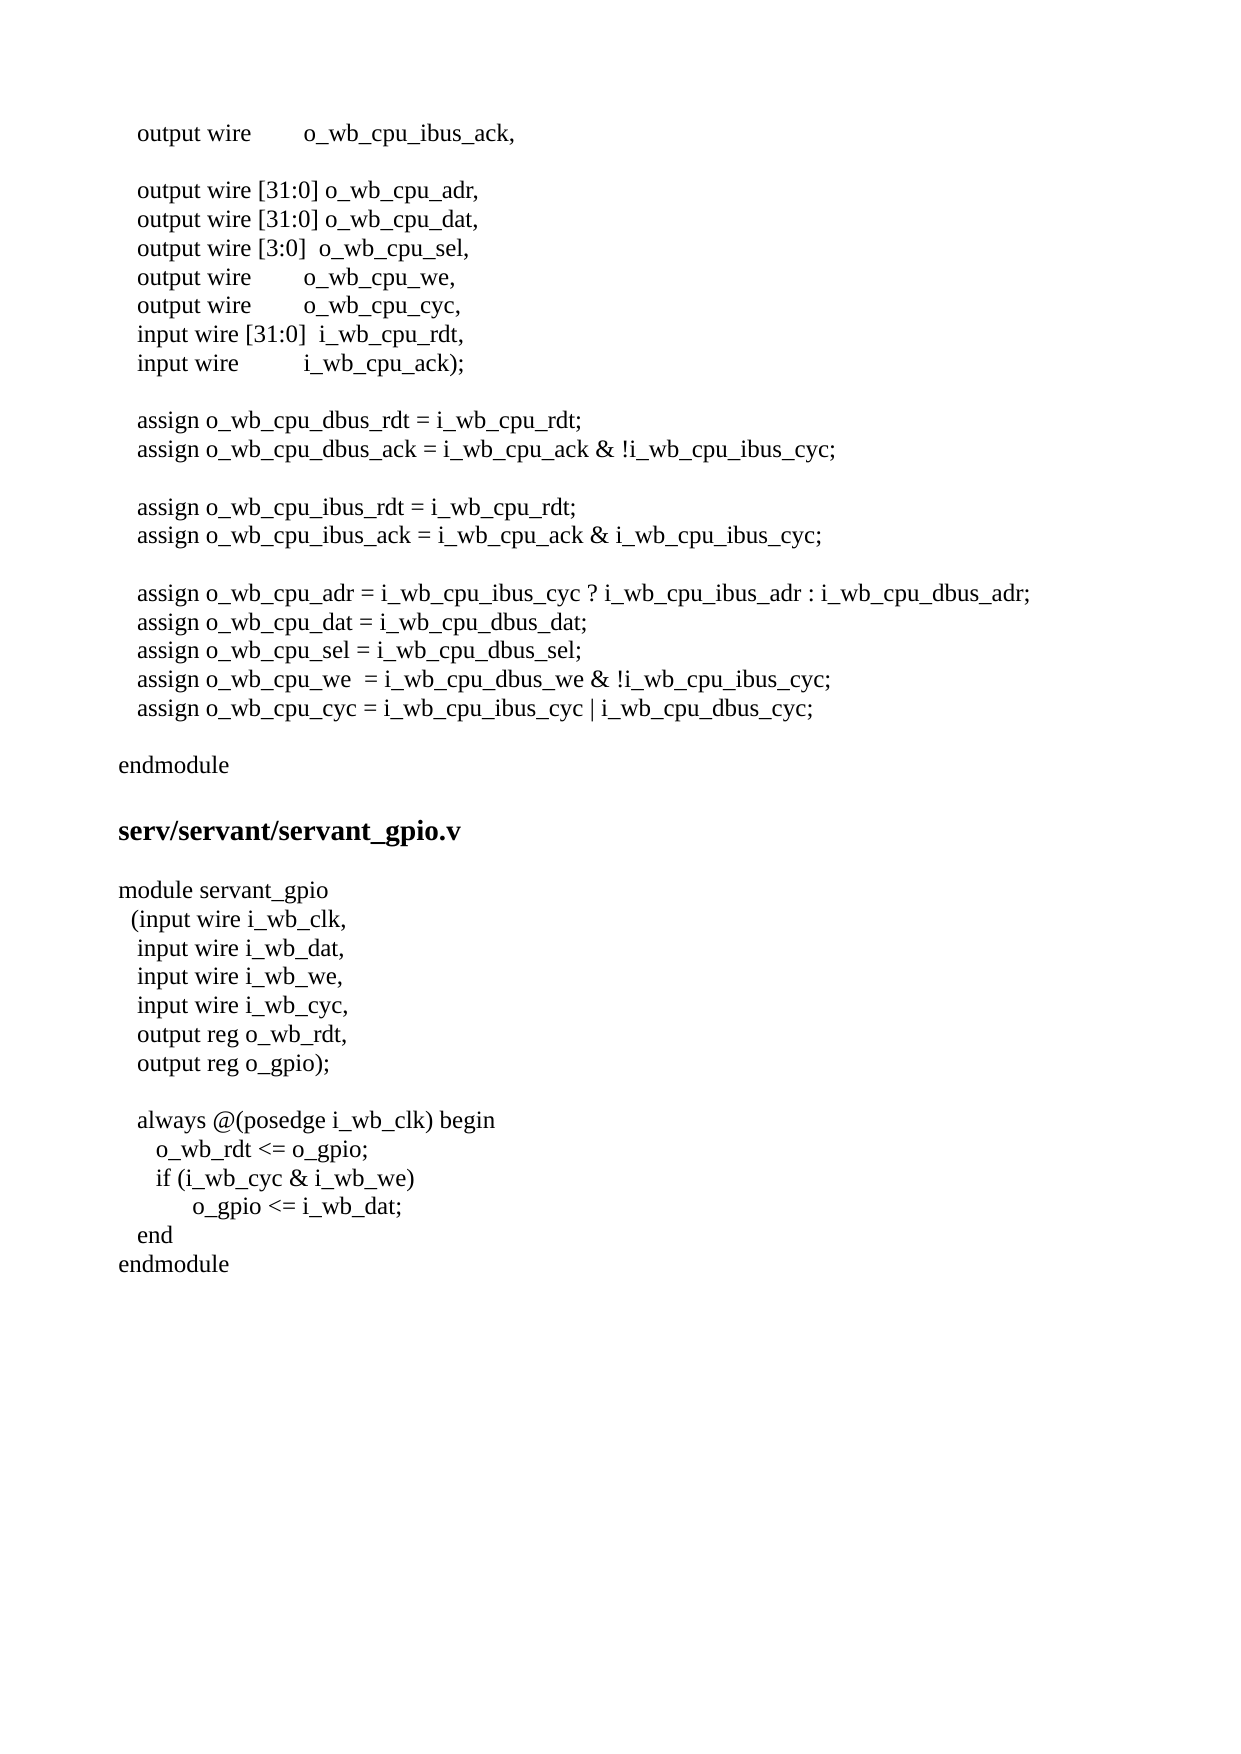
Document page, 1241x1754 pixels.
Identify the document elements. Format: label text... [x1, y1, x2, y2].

text (input wire i_wb_clk, [118, 904, 1122, 933]
text output reg o_wb_rdt, [118, 1019, 1122, 1048]
text end [118, 1220, 1122, 1249]
text assign o_wb_cpu_ibus_rdt = i_wb_cpu_rdt; [118, 492, 1122, 521]
text assign o_wb_cpu_adr = i_wb_cpu_ibus_cyc ? i_wb_cpu_ibus_adr : i_wb_cpu_dbus_adr; [118, 578, 1122, 607]
text assign o_wb_cpu_we = i_wb_cpu_dbus_we & !i_wb_cpu_ibus_cyc; [118, 664, 1122, 693]
text output reg o_gpio); [118, 1048, 1122, 1076]
text assign o_wb_cpu_dbus_ack = i_wb_cpu_ack & !i_wb_cpu_ibus_cyc; [118, 434, 1122, 463]
text o_gpio <= i_wb_dat; [118, 1191, 1122, 1220]
text input wire i_wb_cyc, [118, 990, 1122, 1019]
text assign o_wb_cpu_dbus_rdt = i_wb_cpu_rdt; [118, 406, 1122, 434]
text o_wb_rdt <= o_gpio; [118, 1134, 1122, 1163]
text output wire [31:0] o_wb_cpu_dat, [118, 204, 1122, 233]
text input wire i_wb_cpu_ack); [118, 348, 1122, 377]
text endmodule [118, 751, 1122, 779]
text serv/servant/servant_gpio.v [118, 813, 1122, 846]
text output wire o_wb_cpu_we, [118, 262, 1122, 291]
text output wire [3:0] o_wb_cpu_sel, [118, 233, 1122, 262]
text input wire [31:0] i_wb_cpu_rdt, [118, 319, 1122, 348]
text assign o_wb_cpu_sel = i_wb_cpu_dbus_sel; [118, 636, 1122, 664]
text output wire o_wb_cpu_cyc, [118, 291, 1122, 319]
text input wire i_wb_dat, [118, 933, 1122, 961]
text if (i_wb_cyc & i_wb_we) [118, 1163, 1122, 1191]
text output wire [31:0] o_wb_cpu_adr, [118, 176, 1122, 204]
text assign o_wb_cpu_cyc = i_wb_cpu_ibus_cyc | i_wb_cpu_dbus_cyc; [118, 693, 1122, 722]
text assign o_wb_cpu_dat = i_wb_cpu_dbus_dat; [118, 607, 1122, 636]
text output wire o_wb_cpu_ibus_ack, [118, 118, 1122, 147]
text input wire i_wb_we, [118, 961, 1122, 990]
text assign o_wb_cpu_ibus_ack = i_wb_cpu_ack & i_wb_cpu_ibus_cyc; [118, 521, 1122, 549]
text module servant_gpio [118, 875, 1122, 904]
text always @(posedge i_wb_clk) begin [118, 1105, 1122, 1134]
text endmodule [118, 1249, 1122, 1278]
